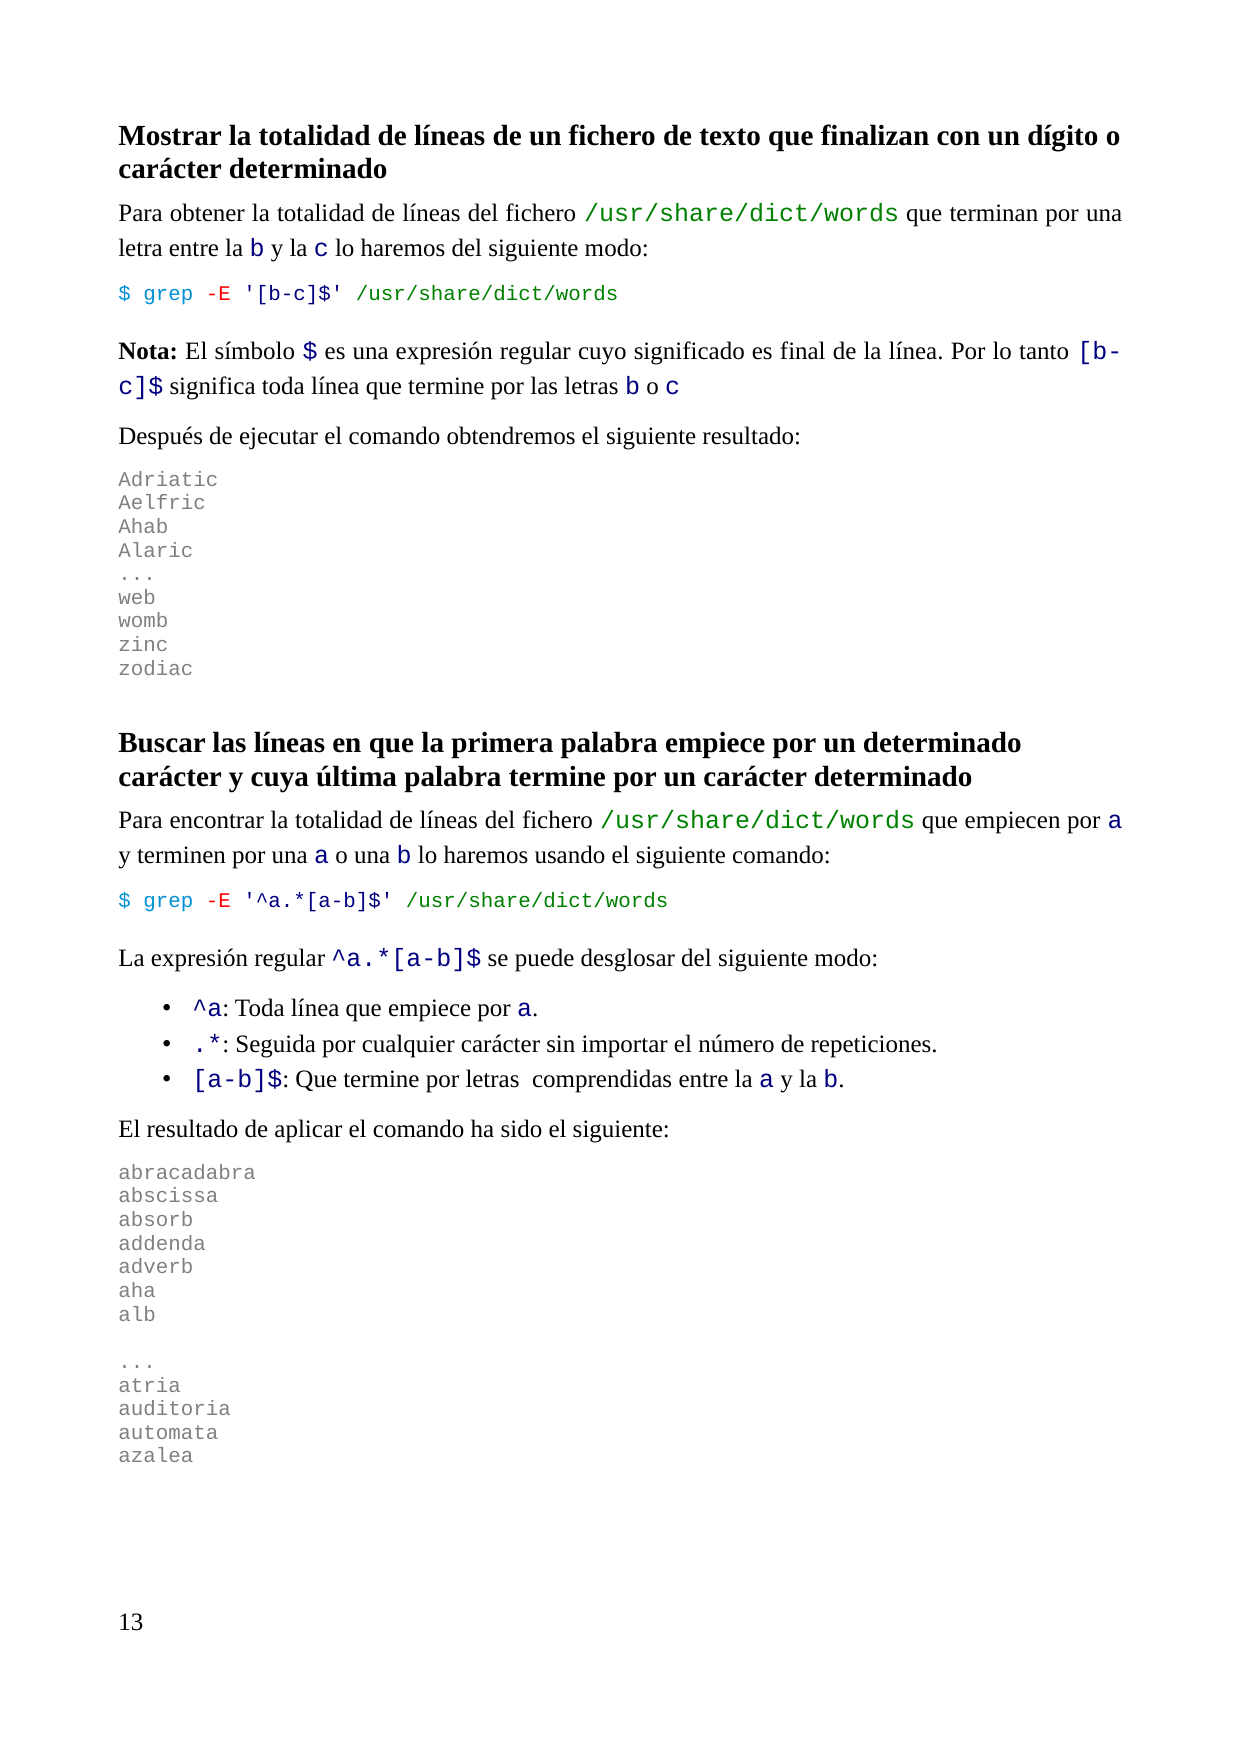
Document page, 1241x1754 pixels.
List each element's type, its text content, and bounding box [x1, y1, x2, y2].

text Para encontrar la totalidad de líneas del fichero /usr/share/dict/words que empiecen por a y terminen por una a o una b lo haremos usando el siguiente comando: [118, 805, 1122, 871]
list .*: Seguida por cualquier carácter sin importar el número de repeticiones. [162, 1029, 1122, 1059]
text ... [118, 1351, 1122, 1374]
text auditoria [118, 1398, 1122, 1422]
text azalea [118, 1446, 1122, 1469]
text alb [118, 1304, 1122, 1327]
text womb [118, 611, 1122, 634]
text Para obtener la totalidad de líneas del fichero /usr/share/dict/words que terminan por una letra entre la b y la c lo haremos del siguiente modo: [118, 198, 1122, 264]
subtitle Buscar las líneas en que la primera palabra empiece por un determinado carácter y cuya última palabra termine por un carácter determinado [118, 726, 1122, 793]
text abscissa [118, 1185, 1122, 1209]
text automata [118, 1422, 1122, 1446]
text zinc [118, 634, 1122, 658]
list ^a: Toda línea que empiece por a. [162, 993, 1122, 1024]
text Adriatic [118, 469, 1122, 492]
text addenda [118, 1233, 1122, 1256]
text Alaric [118, 539, 1122, 563]
text abracadabra [118, 1162, 1122, 1185]
text ... [118, 563, 1122, 587]
text $ grep -E '^a.*[a-b]$' /usr/share/dict/words [118, 890, 1122, 914]
text Nota: El símbolo $ es una expresión regular cuyo significado es final de la línea. Por lo tanto [b-c]$ significa toda línea que termine por las letras b o c [118, 336, 1122, 402]
text zodiac [118, 658, 1122, 681]
text Aelfric [118, 492, 1122, 516]
text web [118, 587, 1122, 611]
text La expresión regular ^a.*[a-b]$ se puede desglosar del siguiente modo: [118, 943, 1122, 974]
text absorb [118, 1209, 1122, 1233]
text Después de ejecutar el comando obtendremos el siguiente resultado: [118, 421, 1122, 450]
text El resultado de aplicar el comando ha sido el siguiente: [118, 1114, 1122, 1143]
subtitle Mostrar la totalidad de líneas de un fichero de texto que finalizan con un dígito o carácter determinado [118, 118, 1122, 185]
text atria [118, 1374, 1122, 1398]
list [a-b]$: Que termine por letras comprendidas entre la a y la b. [162, 1064, 1122, 1095]
text adverb [118, 1256, 1122, 1280]
text $ grep -E '[b-c]$' /usr/share/dict/words [118, 283, 1122, 306]
text aha [118, 1280, 1122, 1304]
text Ahab [118, 516, 1122, 539]
